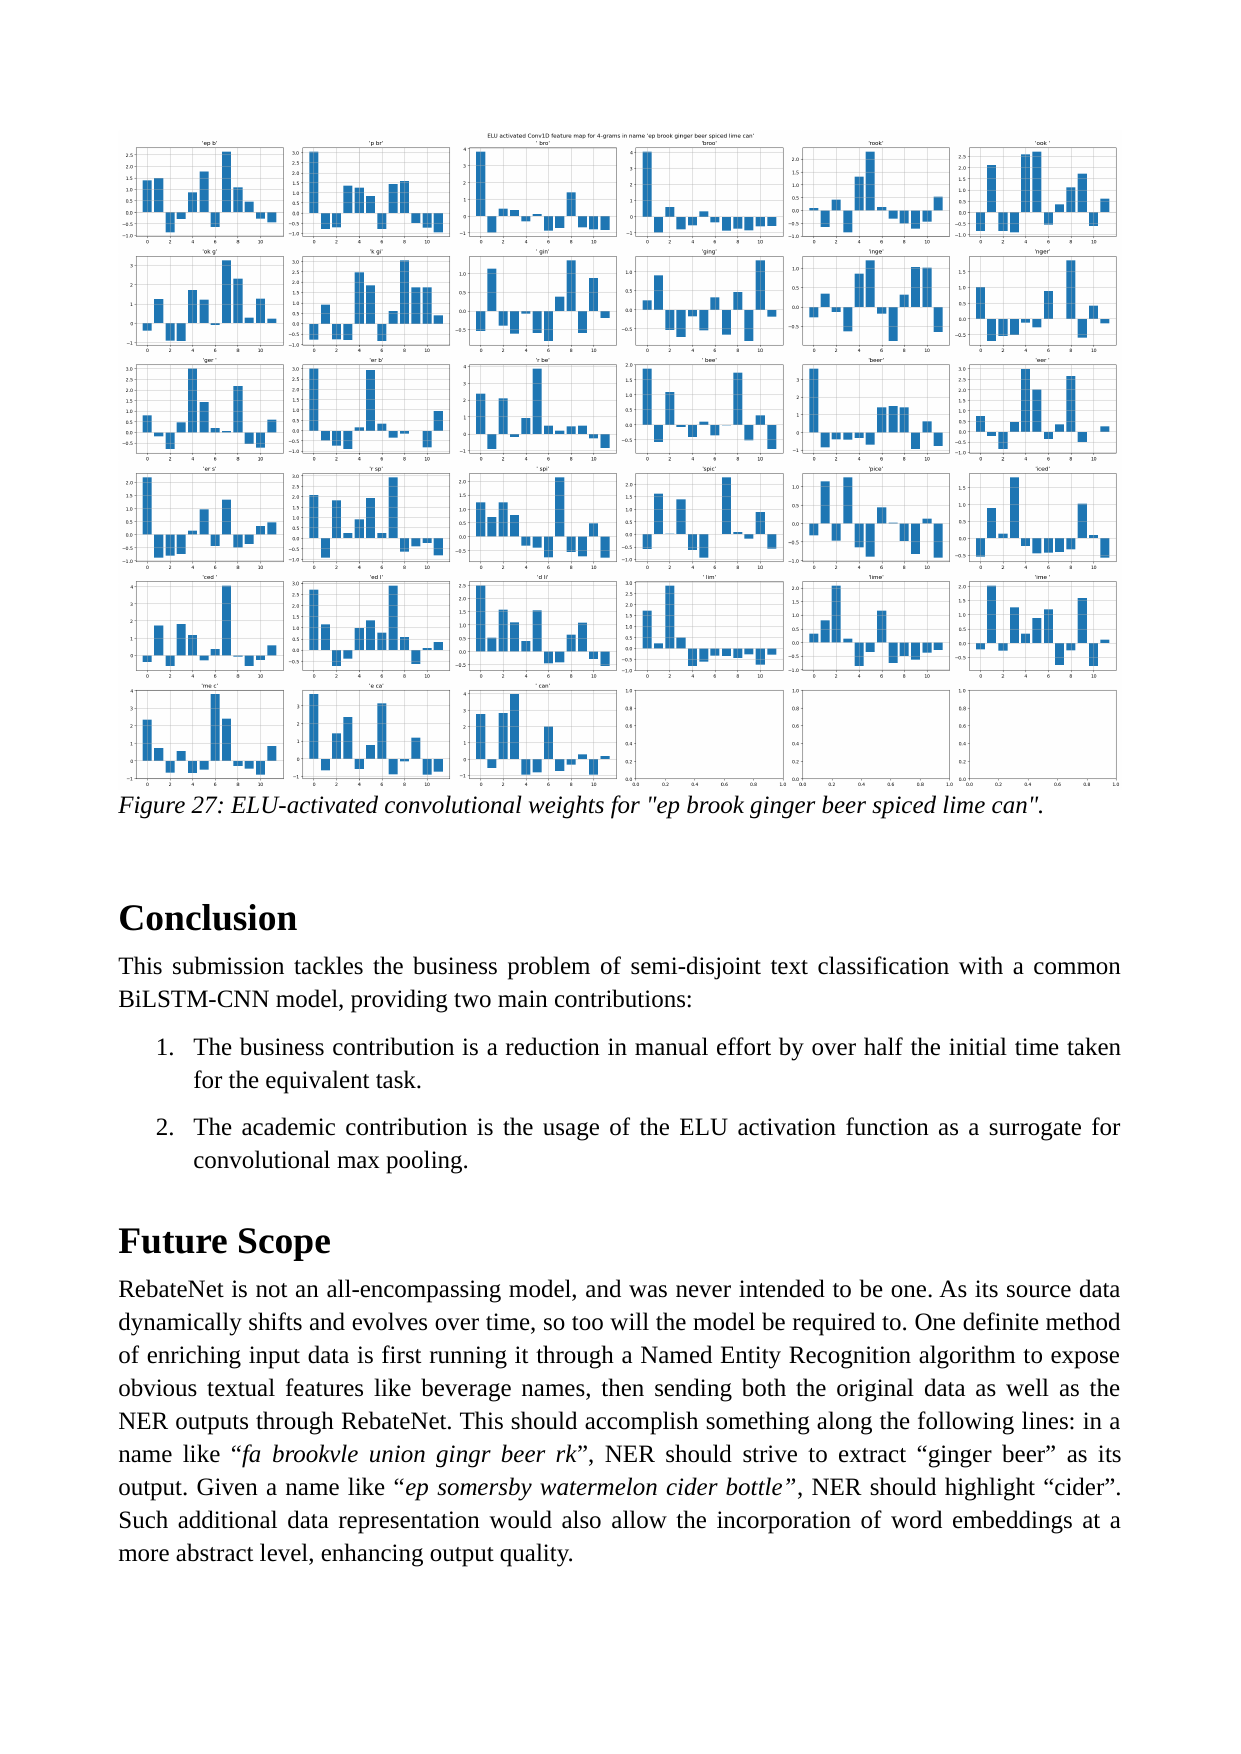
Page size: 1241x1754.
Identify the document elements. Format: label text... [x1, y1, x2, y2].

picture [118, 130, 1123, 790]
list The business contribution is a reduction in manual effort by over half the initial time taken for the equivalent task. [156, 1032, 1122, 1094]
subtitle Conclusion [118, 896, 1122, 939]
text RebateNet is not an all-encompassing model, and was never intended to be one. As its source data dynamically shifts and evolves over time, so too will the model be required to. One definite method of enriching input data is first running it through a Named Entity Recognition algorithm to expose obvious textual features like beverage names, then sending both the original data as well as the NER outputs through RebateNet. This should accomplish something along the following lines: in a name like “fa brookvle union gingr beer rk”, NER should strive to extract “ginger beer” as its output. Given a name like “ep somersby watermelon cider bottle”, NER should highlight “cider”. Such additional data representation would also allow the incorporation of word embeddings at a more abstract level, enhancing output quality. [118, 1274, 1122, 1567]
text Figure 27: ELU-activated convolutional weights for "ep brook ginger beer spiced lime can". [118, 790, 1122, 819]
text This submission tackles the business problem of semi-disjoint text classification with a common BiLSTM-CNN model, providing two main contributions: [118, 951, 1122, 1013]
subtitle Future Scope [118, 1218, 1122, 1261]
list The academic contribution is the usage of the ELU activation function as a surrogate for convolutional max pooling. [156, 1112, 1122, 1174]
